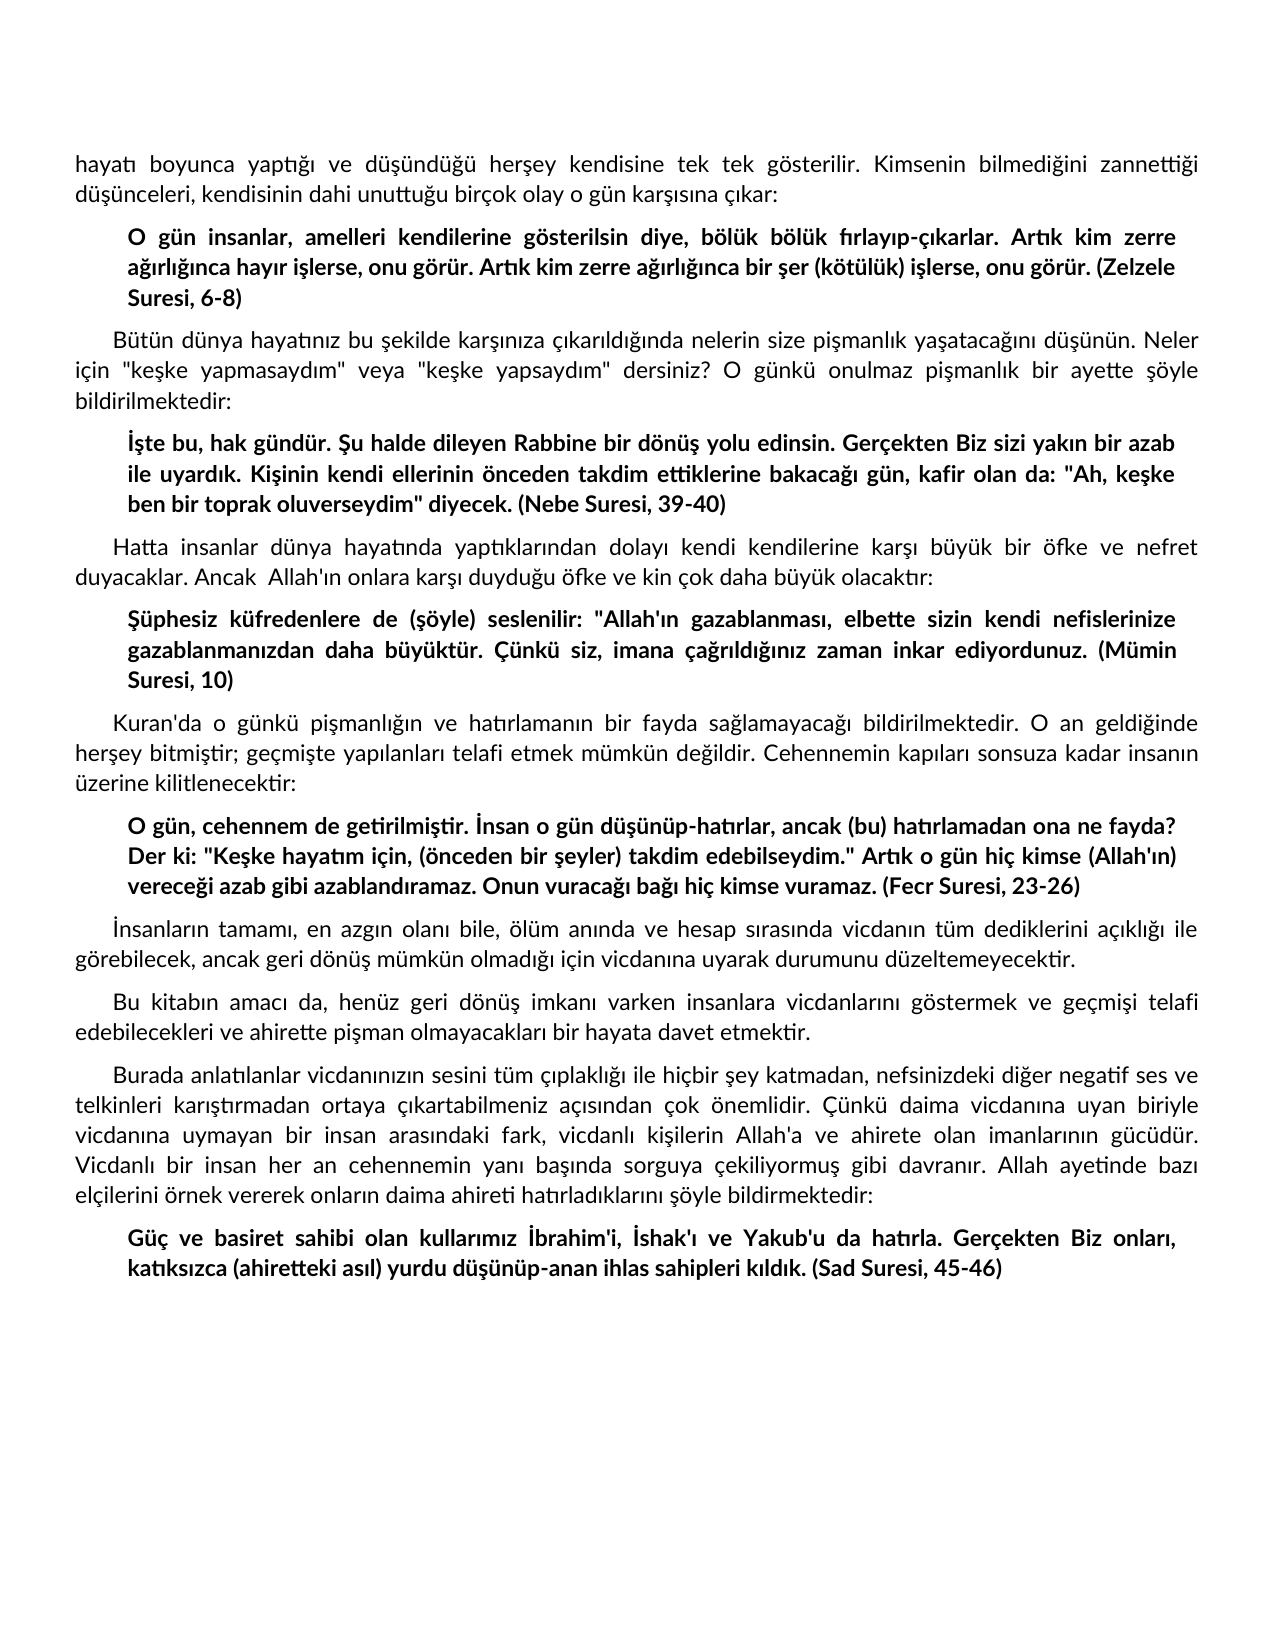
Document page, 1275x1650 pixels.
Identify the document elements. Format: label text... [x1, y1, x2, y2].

text O gün, cehennem de getirilmiştir. İnsan o gün düşünüp-hatırlar, ancak (bu) hatırlamadan ona ne fayda? Der ki: "Keşke hayatım için, (önceden bir şeyler) takdim edebilseydim." Artık o gün hiç kimse (Allah'ın) vereceği azab gibi azablandıramaz. Onun vuracağı bağı hiç kimse vuramaz. (Fecr Suresi, 23-26) [127, 811, 1177, 899]
text hayatı boyunca yaptığı ve düşündüğü herşey kendisine tek tek gösterilir. Kimsenin bilmediğini zannettiği düşünceleri, kendisinin dahi unuttuğu birçok olay o gün karşısına çıkar: [75, 150, 1200, 208]
text İşte bu, hak gündür. Şu halde dileyen Rabbine bir dönüş yolu edinsin. Gerçekten Biz sizi yakın bir azab ile uyardık. Kişinin kendi ellerinin önceden takdim ettiklerine bakacağı gün, kafir olan da: "Ah, keşke ben bir toprak oluverseydim" diyecek. (Nebe Suresi, 39-40) [127, 429, 1177, 517]
text Güç ve basiret sahibi olan kullarımız İbrahim'i, İshak'ı ve Yakub'u da hatırla. Gerçekten Biz onları, katıksızca (ahiretteki asıl) yurdu düşünüp-anan ihlas sahipleri kıldık. (Sad Suresi, 45-46) [127, 1224, 1177, 1282]
text Bütün dünya hayatınız bu şekilde karşınıza çıkarıldığında nelerin size pişmanlık yaşatacağını düşünün. Neler için "keşke yapmasaydım" veya "keşke yapsaydım" dersiniz? O günkü onulmaz pişmanlık bir ayette şöyle bildirilmektedir: [75, 326, 1200, 414]
text Hatta insanlar dünya hayatında yaptıklarından dolayı kendi kendilerine karşı büyük bir öfke ve nefret duyacaklar. Ancak Allah'ın onlara karşı duyduğu öfke ve kin çok daha büyük olacaktır: [75, 532, 1200, 590]
text Kuran'da o günkü pişmanlığın ve hatırlamanın bir fayda sağlamayacağı bildirilmektedir. O an geldiğinde herşey bitmiştir; geçmişte yapılanları telafi etmek mümkün değildir. Cehennemin kapıları sonsuza kadar insanın üzerine kilitlenecektir: [75, 708, 1200, 796]
text Bu kitabın amacı da, henüz geri dönüş imkanı varken insanlara vicdanlarını göstermek ve geçmişi telafi edebilecekleri ve ahirette pişman olmayacakları bir hayata davet etmektir. [75, 987, 1200, 1045]
text İnsanların tamamı, en azgın olanı bile, ölüm anında ve hesap sırasında vicdanın tüm dediklerini açıklığı ile görebilecek, ancak geri dönüş mümkün olmadığı için vicdanına uyarak durumunu düzeltemeyecektir. [75, 914, 1200, 972]
text O gün insanlar, amelleri kendilerine gösterilsin diye, bölük bölük fırlayıp-çıkarlar. Artık kim zerre ağırlığınca hayır işlerse, onu görür. Artık kim zerre ağırlığınca bir şer (kötülük) işlerse, onu görür. (Zelzele Suresi, 6-8) [127, 223, 1177, 311]
text Şüphesiz küfredenlere de (şöyle) seslenilir: "Allah'ın gazablanması, elbette sizin kendi nefislerinize gazablanmanızdan daha büyüktür. Çünkü siz, imana çağrıldığınız zaman inkar ediyordunuz. (Mümin Suresi, 10) [127, 605, 1177, 693]
text Burada anlatılanlar vicdanınızın sesini tüm çıplaklığı ile hiçbir şey katmadan, nefsinizdeki diğer negatif ses ve telkinleri karıştırmadan ortaya çıkartabilmeniz açısından çok önemlidir. Çünkü daima vicdanına uyan biriyle vicdanına uymayan bir insan arasındaki fark, vicdanlı kişilerin Allah'a ve ahirete olan imanlarının gücüdür. Vicdanlı bir insan her an cehennemin yanı başında sorguya çekiliyormuş gibi davranır. Allah ayetinde bazı elçilerini örnek vererek onların daima ahireti hatırladıklarını şöyle bildirmektedir: [75, 1060, 1200, 1209]
